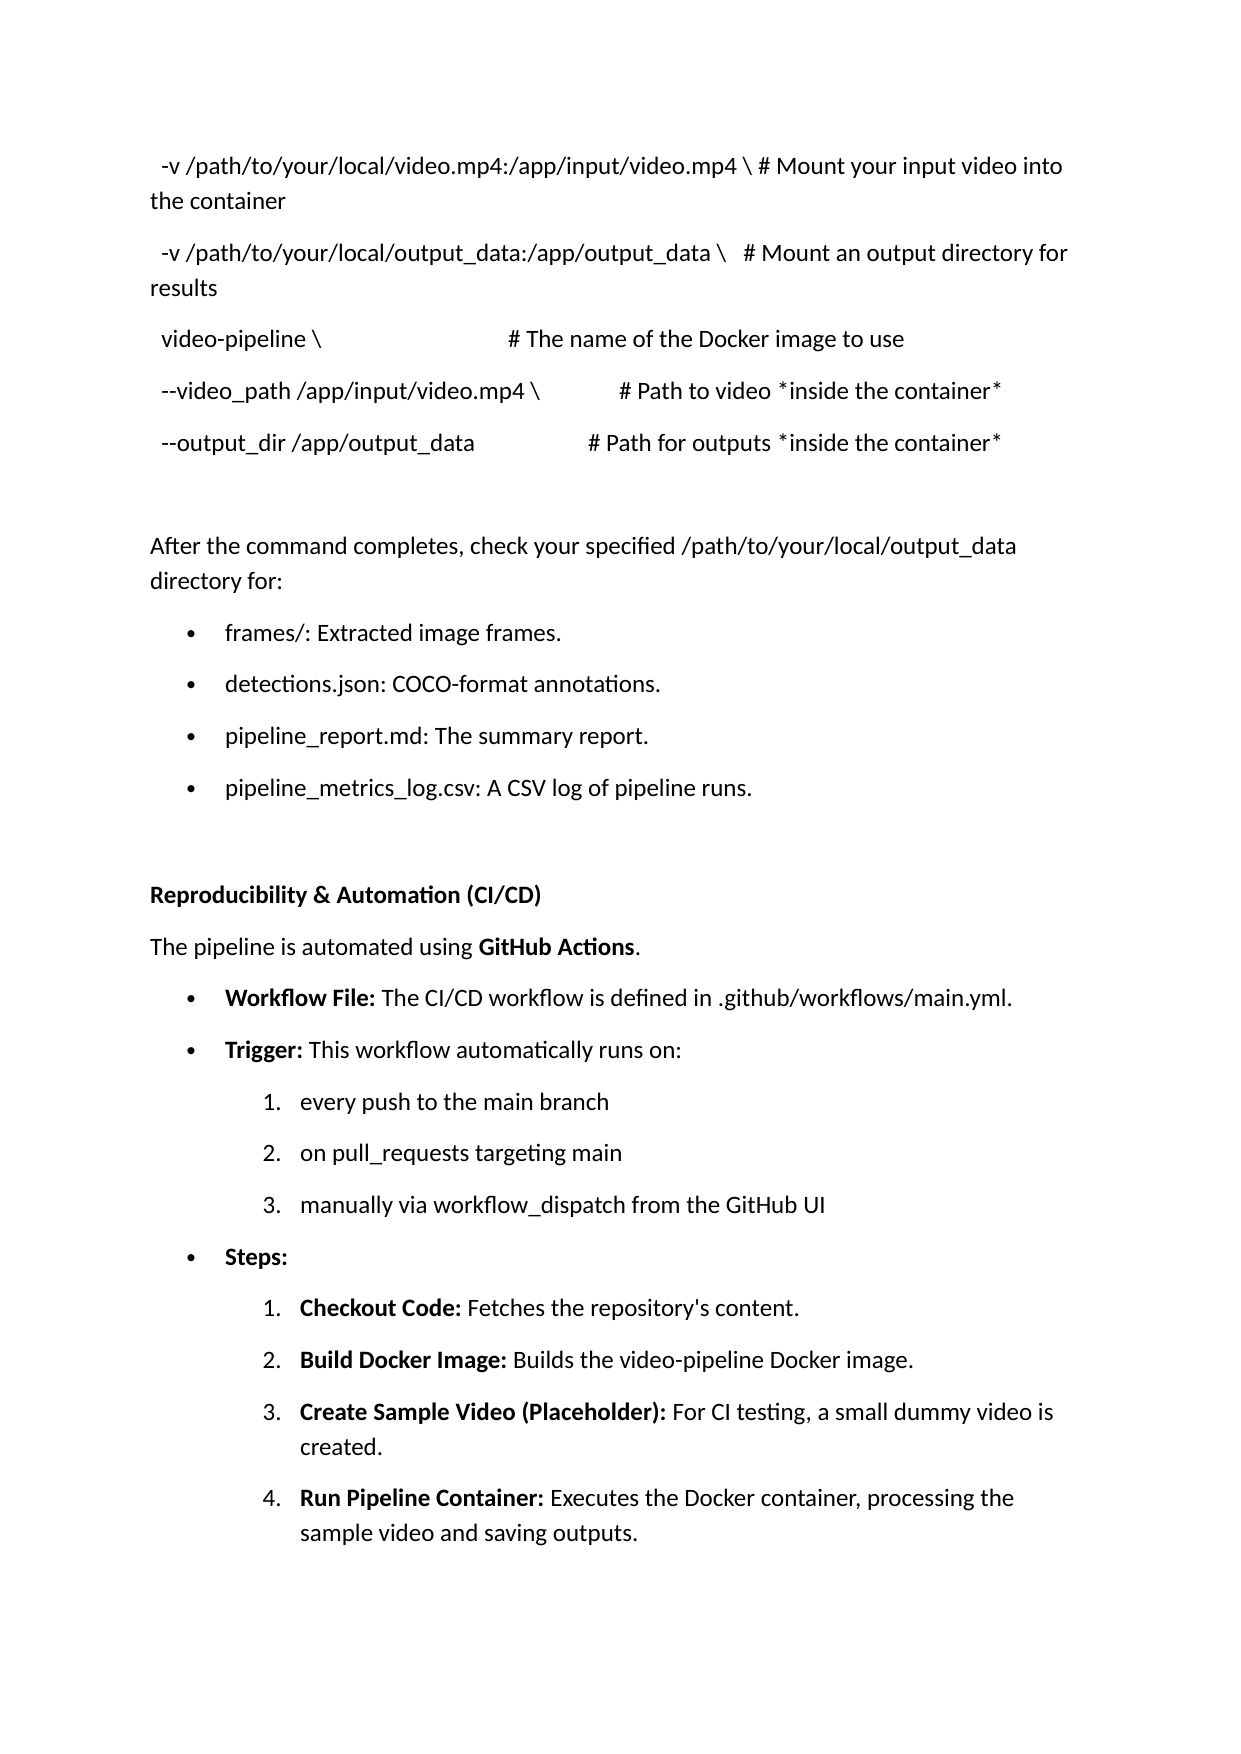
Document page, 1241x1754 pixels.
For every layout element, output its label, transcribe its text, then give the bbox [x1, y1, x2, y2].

list pipeline_metrics_log.csv: A CSV log of pipeline runs. [187, 772, 1090, 802]
list frames/: Extracted image frames. [187, 617, 1090, 647]
list Steps: [187, 1241, 1090, 1271]
list Workflow File: The CI/CD workflow is defined in .github/workflows/main.yml. [187, 982, 1090, 1013]
list on pull_requests targeting main [262, 1137, 1090, 1168]
text --output_dir /app/output_data # Path for outputs *inside the container* [150, 427, 1090, 457]
list every push to the main branch [262, 1086, 1090, 1116]
text After the command completes, check your specified /path/to/your/local/output_data directory for: [150, 530, 1090, 596]
list Build Docker Image: Builds the video-pipeline Docker image. [262, 1344, 1090, 1375]
text Reproducibility & Automation (CI/CD) [150, 879, 1090, 910]
text video-pipeline \ # The name of the Docker image to use [150, 323, 1090, 354]
list Run Pipeline Container: Executes the Docker container, processing the sample video and saving outputs. [262, 1482, 1090, 1548]
text --video_path /app/input/video.mp4 \ # Path to video *inside the container* [150, 375, 1090, 406]
text The pipeline is automated using GitHub Actions. [150, 931, 1090, 961]
text -v /path/to/your/local/video.mp4:/app/input/video.mp4 \ # Mount your input video into the container [150, 150, 1090, 216]
list detections.json: COCO-format annotations. [187, 668, 1090, 699]
list Trigger: This workflow automatically runs on: [187, 1034, 1090, 1065]
list manually via workflow_dispatch from the GitHub UI [262, 1189, 1090, 1220]
list Checkout Code: Fetches the repository's content. [262, 1292, 1090, 1323]
list pipeline_report.md: The summary report. [187, 720, 1090, 751]
list Create Sample Video (Placeholder): For CI testing, a small dummy video is created. [262, 1396, 1090, 1461]
text -v /path/to/your/local/output_data:/app/output_data \ # Mount an output directory for results [150, 237, 1090, 302]
